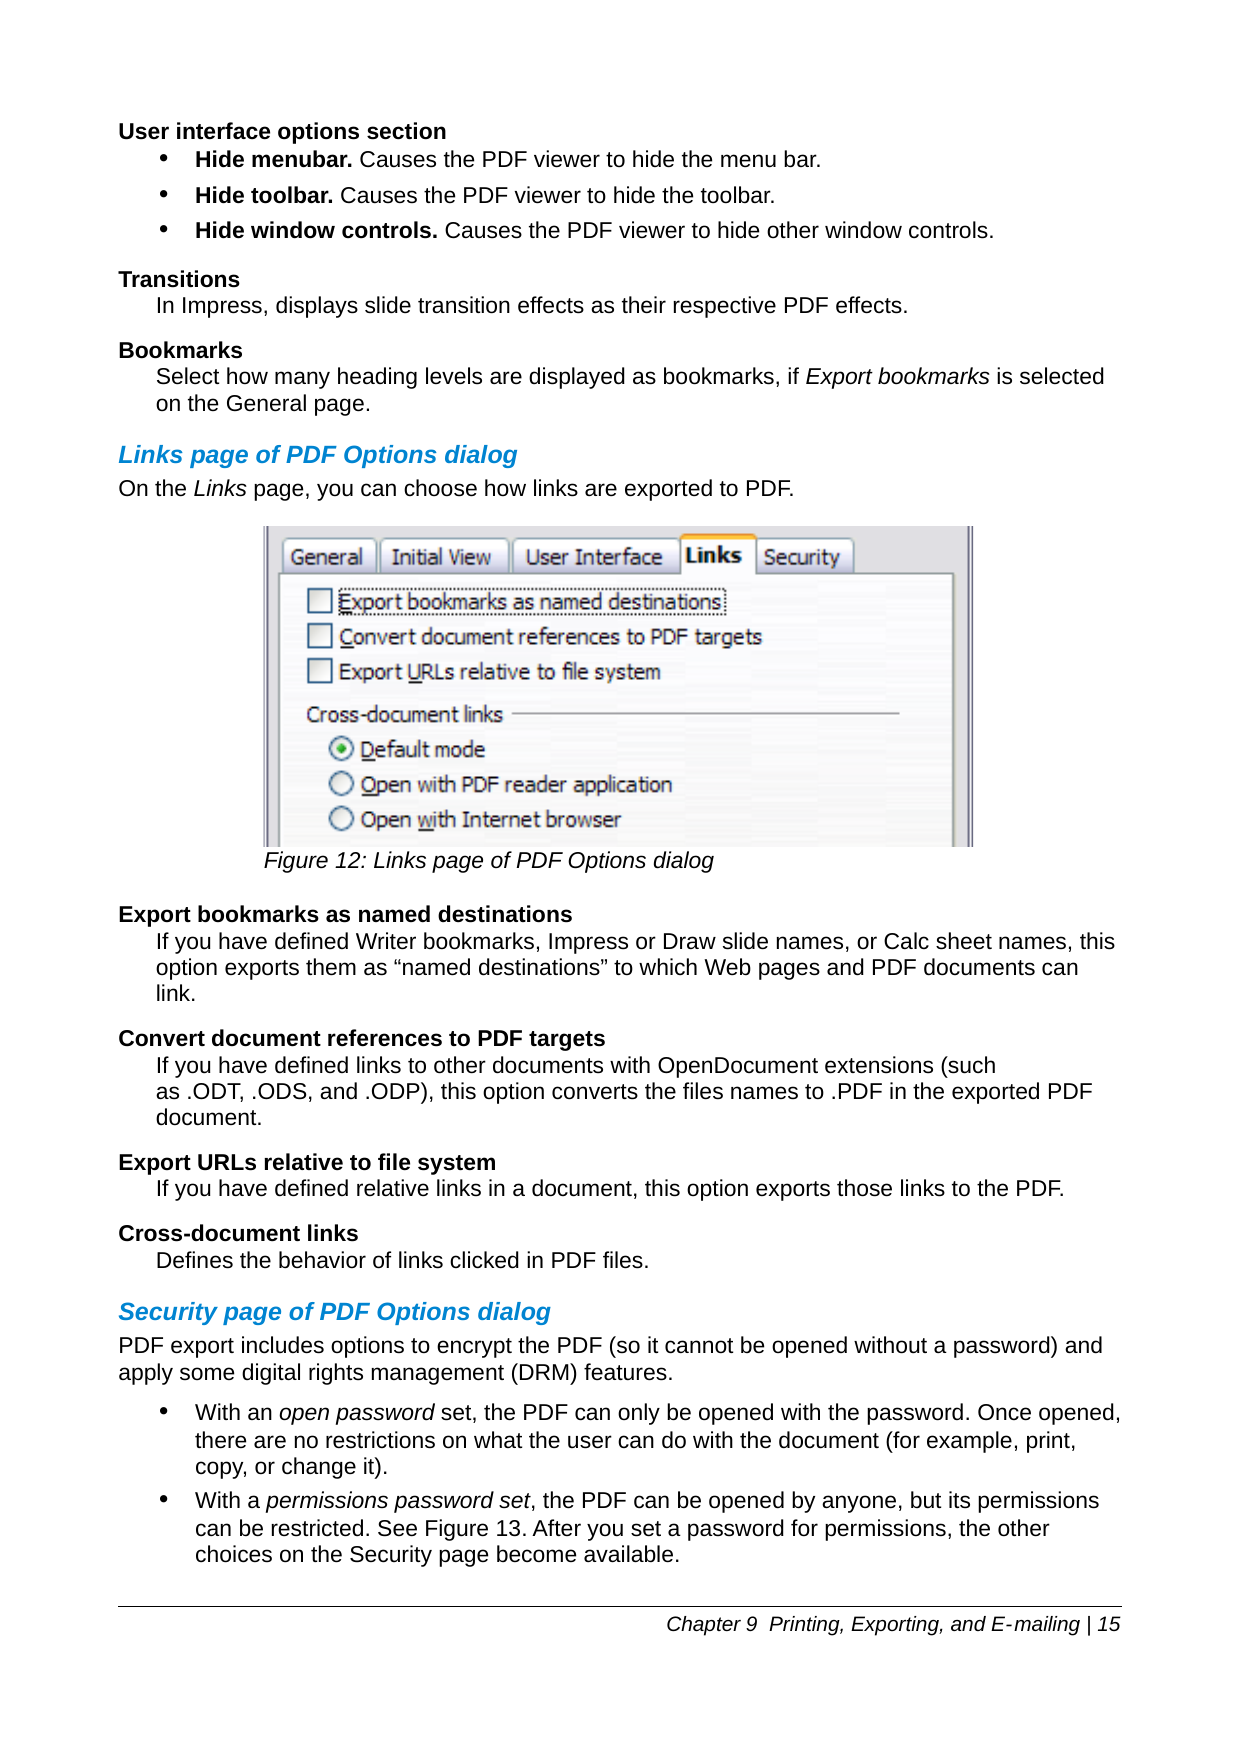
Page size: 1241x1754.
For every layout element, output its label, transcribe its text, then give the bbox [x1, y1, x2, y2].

text Export URLs relative to file system [118, 1149, 1122, 1175]
subtitle Security page of PDF Options dialog [118, 1297, 1122, 1326]
text Convert document references to PDF targets [118, 1025, 1122, 1052]
list Hide window controls. Causes the PDF viewer to hide other window controls. [156, 215, 1122, 244]
text Transitions [118, 266, 1122, 292]
list Hide menubar. Causes the PDF viewer to hide the menu bar. [156, 144, 1122, 174]
text If you have defined links to other documents with OpenDocument extensions (such as .ODT, .ODS, and .ODP), this option converts the files names to .PDF in the exported PDF document. [156, 1052, 1122, 1131]
text Bookmarks [118, 337, 1122, 363]
text PDF export includes options to encrypt the PDF (so it cannot be opened without a password) and apply some digital rights management (DRM) features. [118, 1332, 1122, 1385]
text User interface options section [118, 118, 1122, 144]
text If you have defined Writer bookmarks, Impress or Draw slide names, or Calc sheet names, this option exports them as “named destinations” to which Web pages and PDF documents can link. [156, 928, 1122, 1007]
text If you have defined relative links in a document, this option exports those links to the PDF. [156, 1175, 1122, 1202]
text Figure 256: Links page of PDF Options dialog [263, 527, 977, 873]
picture [263, 526, 974, 847]
subtitle Links page of PDF Options dialog [118, 440, 1122, 469]
text Cross-document links [118, 1220, 1122, 1247]
list With an open password set, the PDF can only be opened with the password. Once opened, there are no restrictions on what the user can do with the document (for example, print, copy, or change it). [156, 1398, 1122, 1479]
text In Impress, displays slide transition effects as their respective PDF effects. [156, 292, 1122, 318]
list Hide toolbar. Causes the PDF viewer to hide the toolbar. [156, 180, 1122, 209]
list With a permissions password set, the PDF can be opened by anyone, but its permissions can be restricted. See Figure 257. After you set a password for permissions, the other choices on the Security page become available. [156, 1486, 1122, 1568]
text Select how many heading levels are displayed as bookmarks, if Export bookmarks is selected on the General page. [156, 363, 1122, 416]
text On the Links page, you can choose how links are exported to PDF. [118, 475, 1122, 502]
text Defines the behavior of links clicked in PDF files. [156, 1247, 1122, 1273]
text Export bookmarks as named destinations [118, 901, 1122, 928]
